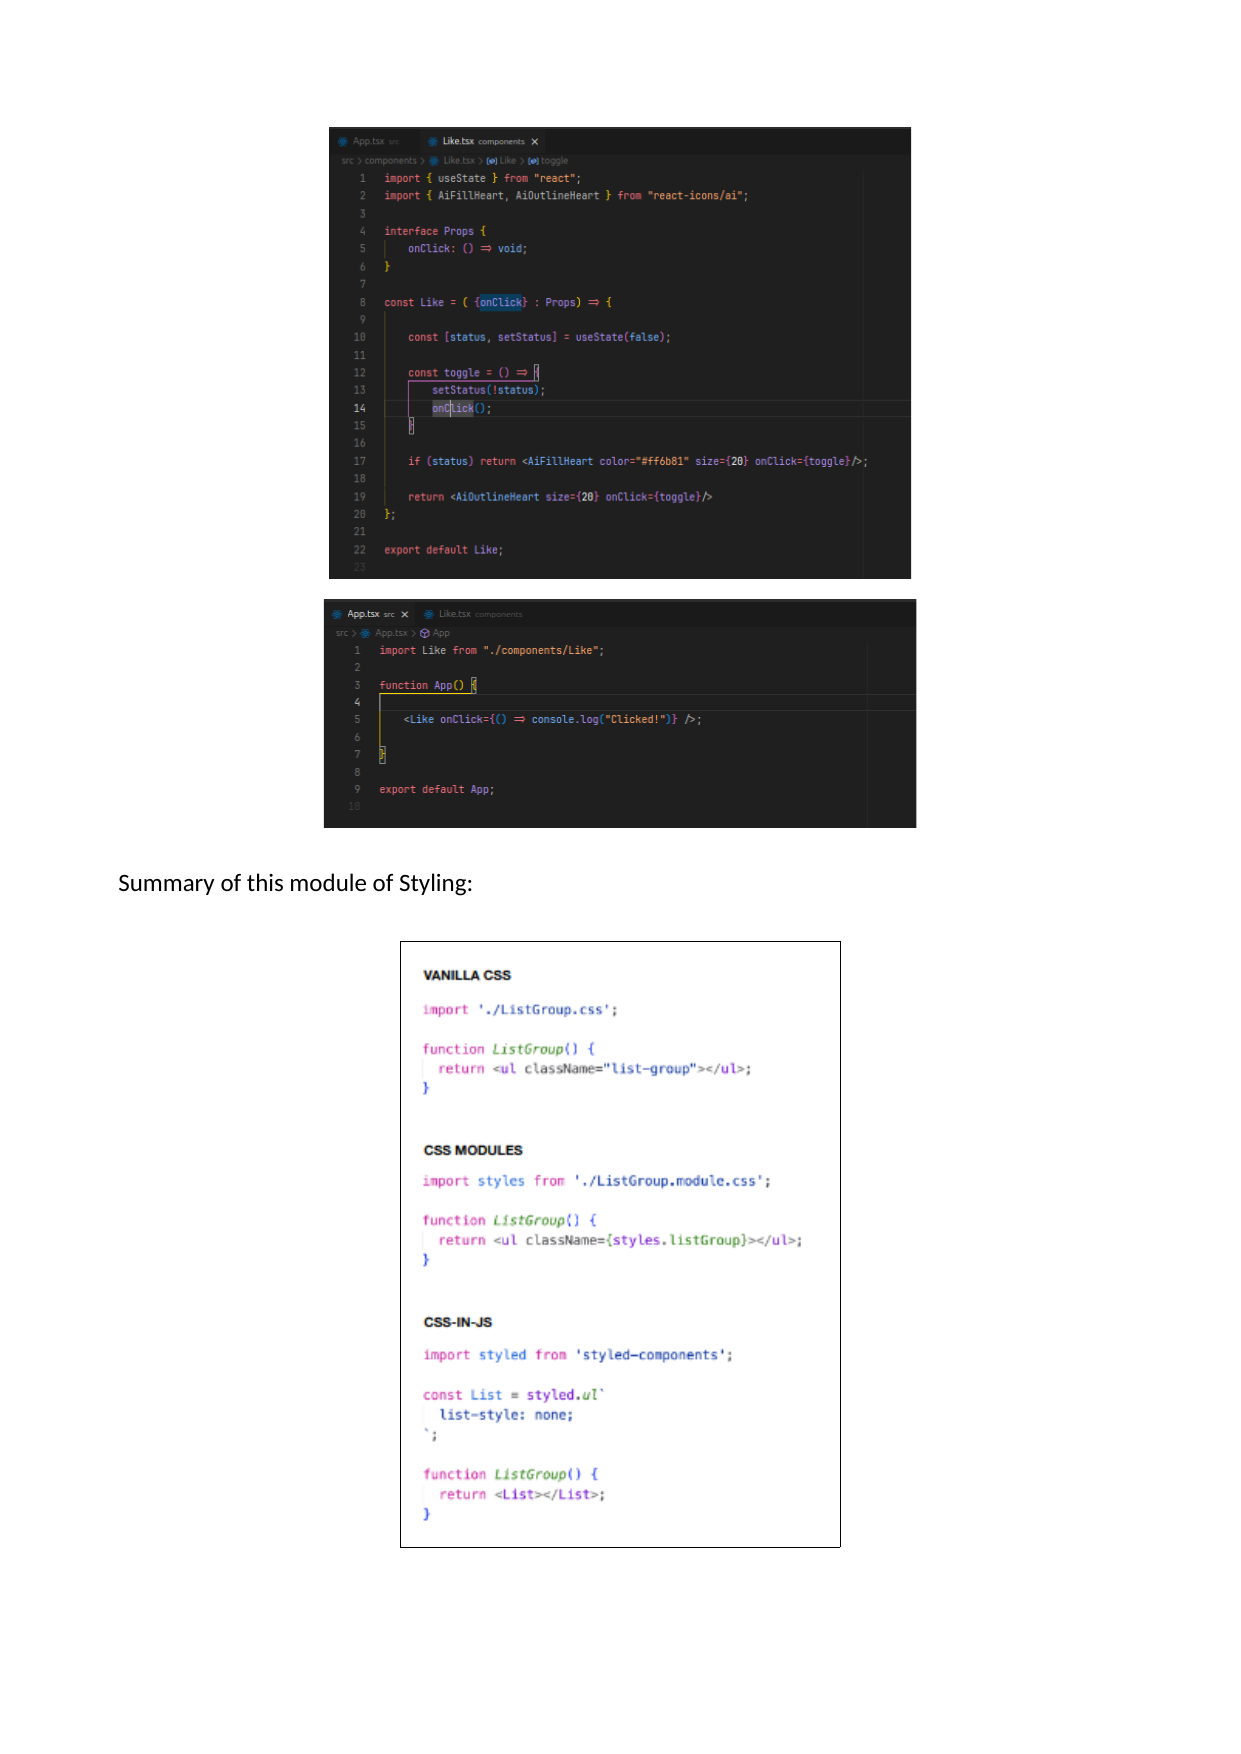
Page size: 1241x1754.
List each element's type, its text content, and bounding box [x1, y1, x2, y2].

text Summary of this module of Styling: [118, 867, 1122, 897]
picture [329, 127, 912, 579]
picture [402, 943, 838, 1544]
picture [323, 599, 917, 828]
